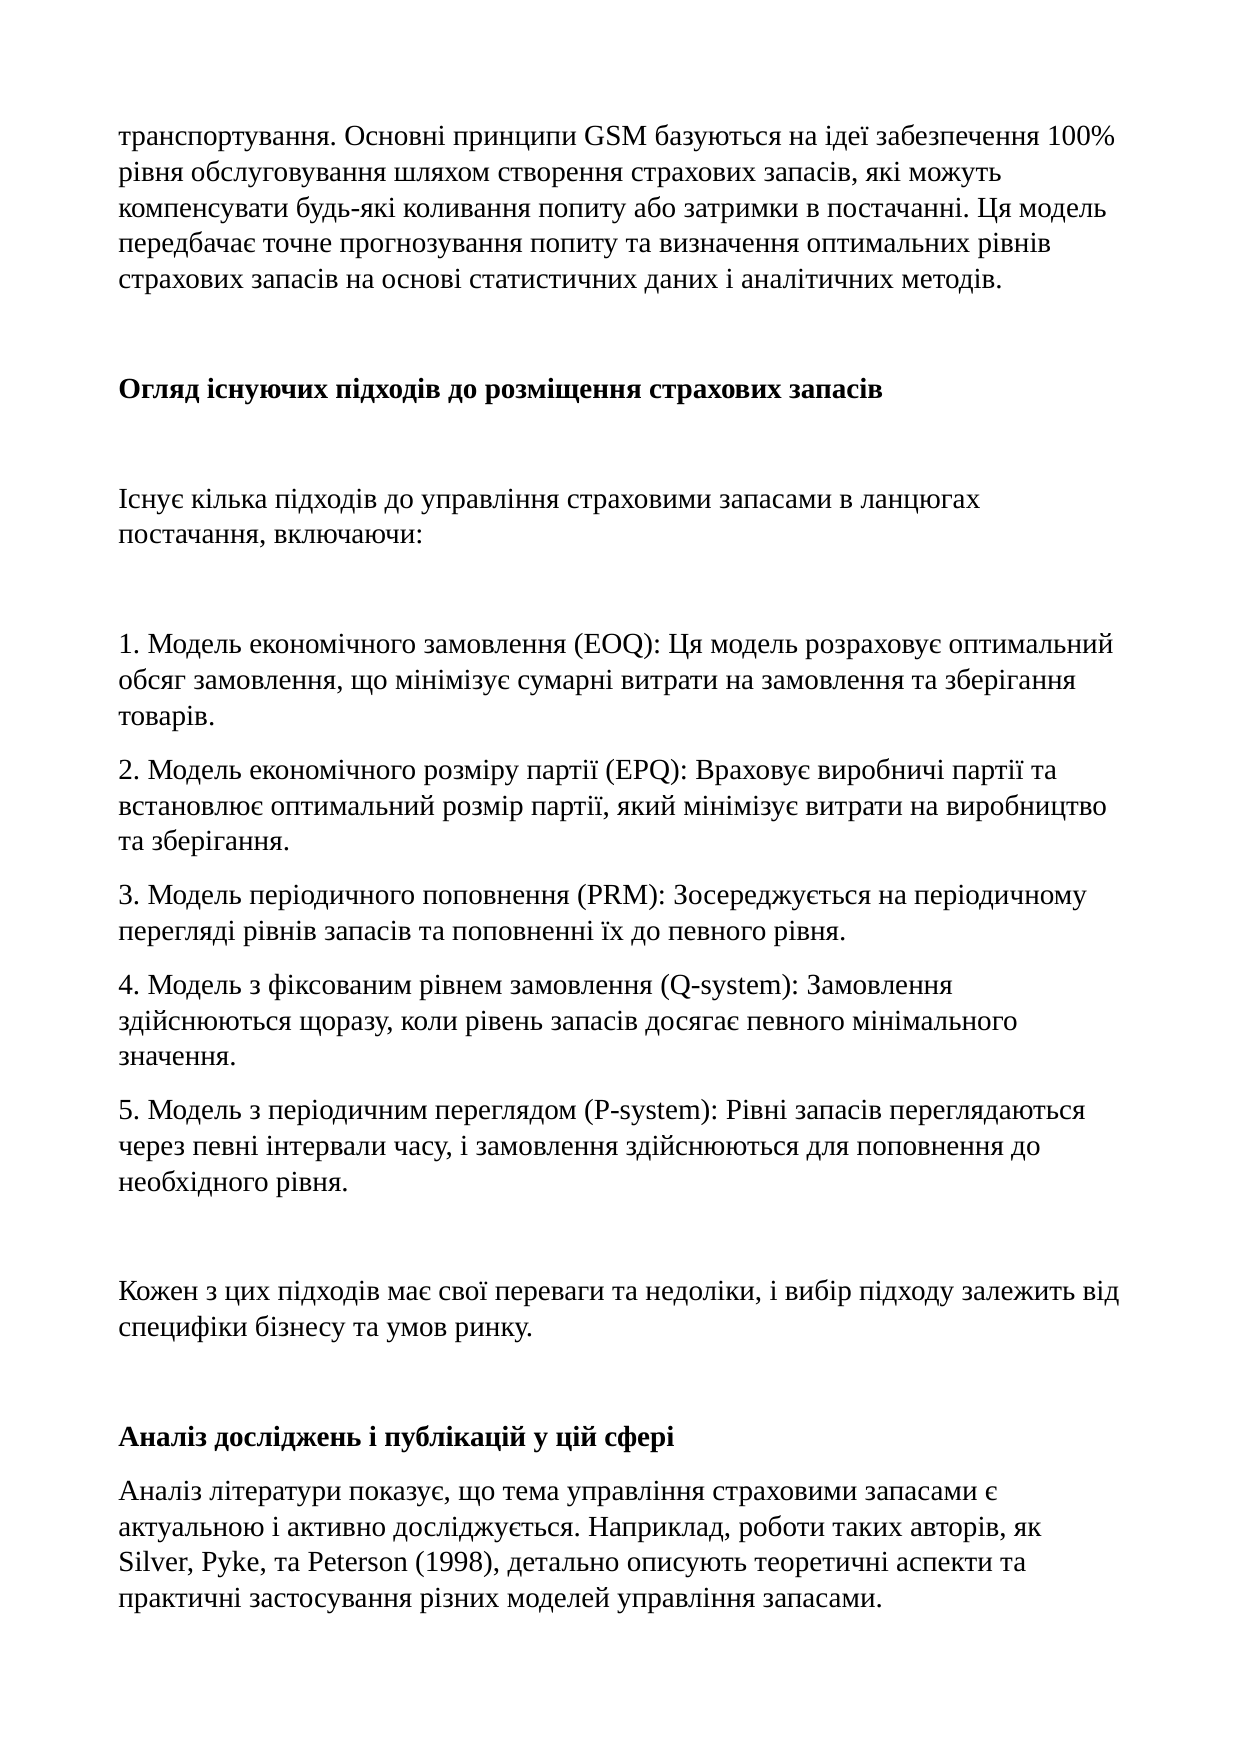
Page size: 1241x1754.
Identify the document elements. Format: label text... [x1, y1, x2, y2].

text Огляд існуючих підходів до розміщення страхових запасів [118, 371, 1122, 405]
text 1. Модель економічного замовлення (EOQ): Ця модель розраховує оптимальний обсяг замовлення, що мінімізує сумарні витрати на замовлення та зберігання товарів. [118, 626, 1122, 732]
text Аналіз досліджень і публікацій у цій сфері [118, 1419, 1122, 1453]
text Аналіз літератури показує, що тема управління страховими запасами є актуальною і активно досліджується. Наприклад, роботи таких авторів, як Silver, Pyke, та Peterson (1998), детально описують теоретичні аспекти та практичні застосування різних моделей управління запасами. [118, 1473, 1122, 1614]
text 4. Модель з фіксованим рівнем замовлення (Q-system): Замовлення здійснюються щоразу, коли рівень запасів досягає певного мінімального значення. [118, 967, 1122, 1072]
text 2. Модель економічного розміру партії (EPQ): Враховує виробничі партії та встановлює оптимальний розмір партії, який мінімізує витрати на виробництво та зберігання. [118, 752, 1122, 857]
text 5. Модель з періодичним переглядом (P-system): Рівні запасів переглядаються через певні інтервали часу, і замовлення здійснюються для поповнення до необхідного рівня. [118, 1092, 1122, 1197]
text транспортування. Основні принципи GSM базуються на ідеї забезпечення 100% рівня обслуговування шляхом створення страхових запасів, які можуть компенсувати будь-які коливання попиту або затримки в постачанні. Ця модель передбачає точне прогнозування попиту та визначення оптимальних рівнів страхових запасів на основі статистичних даних і аналітичних методів. [118, 118, 1122, 295]
text Кожен з цих підходів має свої переваги та недоліки, і вибір підходу залежить від специфіки бізнесу та умов ринку. [118, 1273, 1122, 1343]
text Існує кілька підходів до управління страховими запасами в ланцюгах постачання, включаючи: [118, 481, 1122, 550]
text 3. Модель періодичного поповнення (PRM): Зосереджується на періодичному перегляді рівнів запасів та поповненні їх до певного рівня. [118, 877, 1122, 947]
